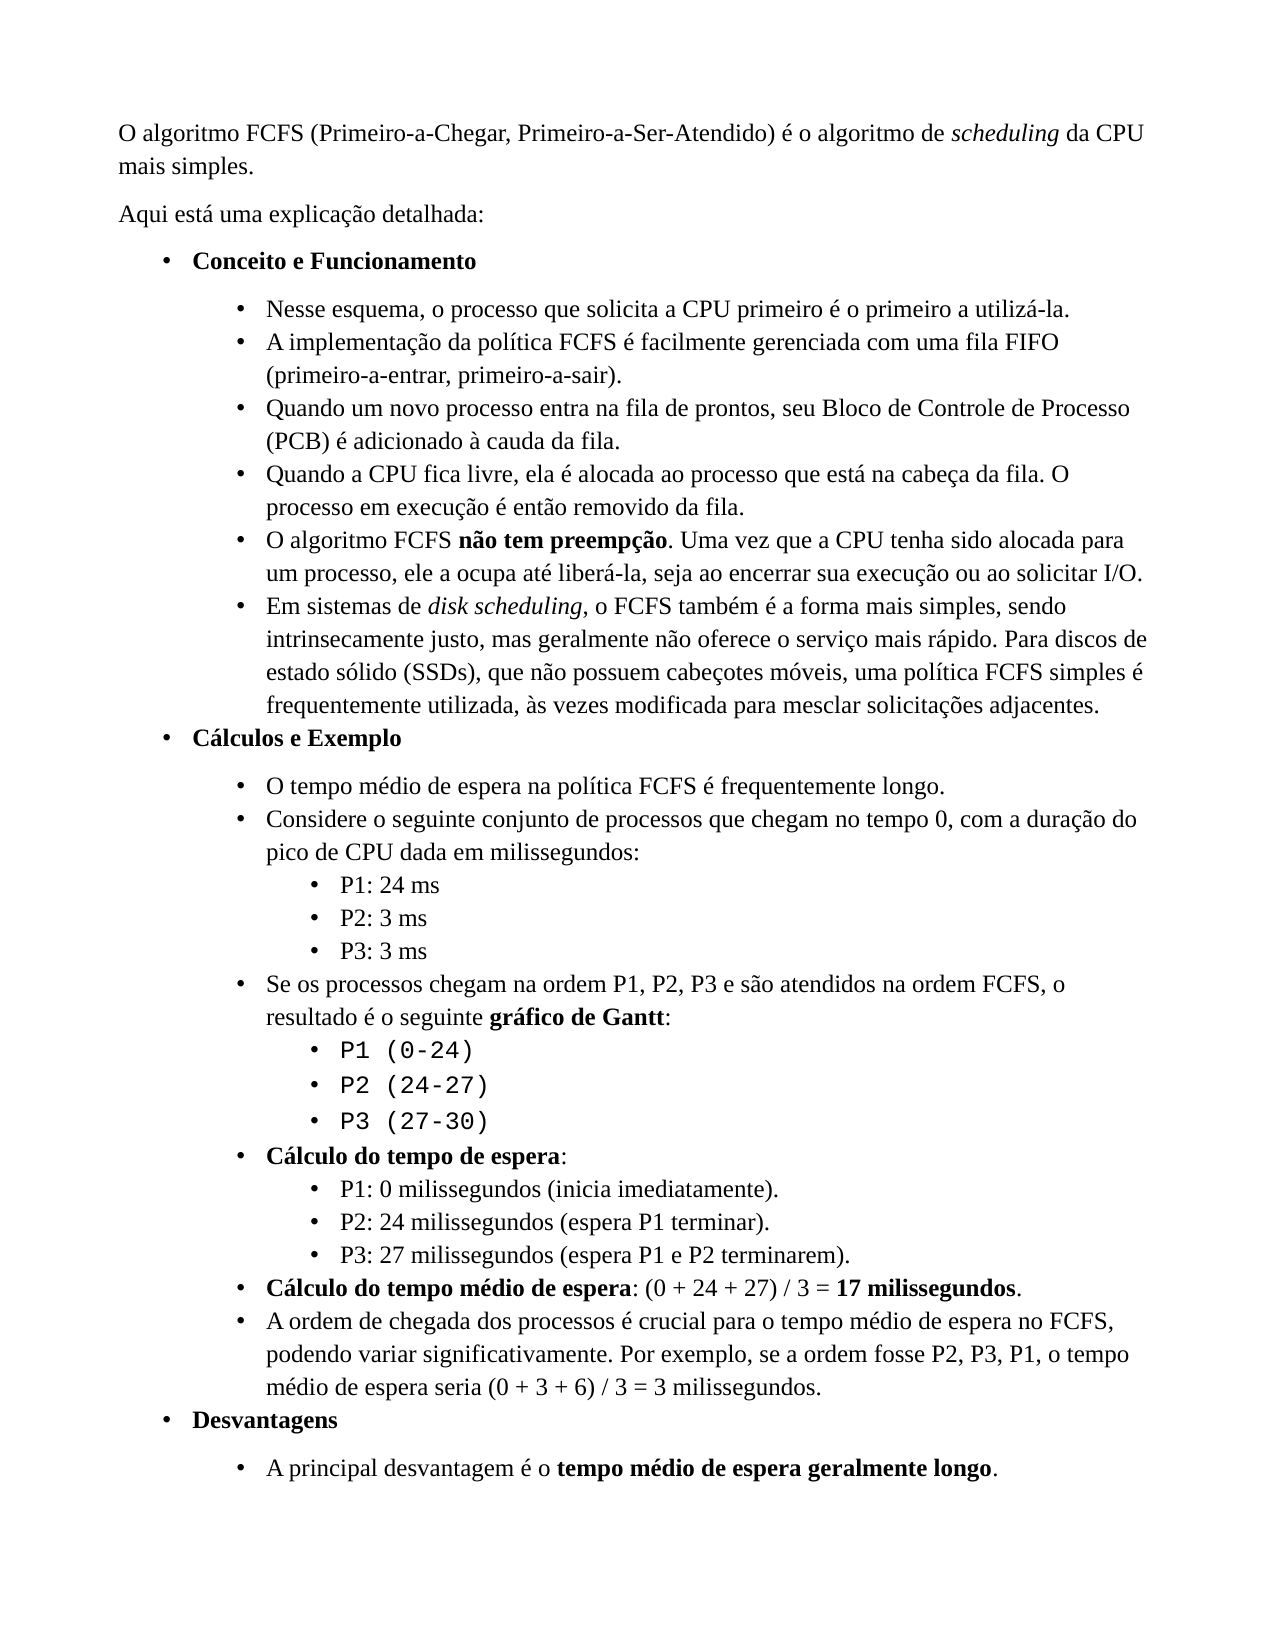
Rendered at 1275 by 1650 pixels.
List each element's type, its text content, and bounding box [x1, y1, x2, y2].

list O algoritmo FCFS não tem preempção. Uma vez que a CPU tenha sido alocada para um processo, ele a ocupa até liberá-la, seja ao encerrar sua execução ou ao solicitar I/O. [236, 525, 1157, 587]
list Cálculo do tempo médio de espera: (0 + 24 + 27) / 3 = 17 milissegundos. [236, 1273, 1157, 1302]
list Se os processos chegam na ordem P1, P2, P3 e são atendidos na ordem FCFS, o resultado é o seguinte gráfico de Gantt: [236, 969, 1157, 1031]
list Conceito e Funcionamento [162, 246, 1157, 275]
list P3 (27-30) [310, 1106, 1157, 1137]
list P2: 24 milissegundos (espera P1 terminar). [310, 1207, 1157, 1236]
list P1: 0 milissegundos (inicia imediatamente). [310, 1174, 1157, 1203]
list Cálculo do tempo de espera: [236, 1141, 1157, 1170]
list A implementação da política FCFS é facilmente gerenciada com uma fila FIFO (primeiro-a-entrar, primeiro-a-sair). [236, 327, 1157, 389]
list A ordem de chegada dos processos é crucial para o tempo médio de espera no FCFS, podendo variar significativamente. Por exemplo, se a ordem fosse P2, P3, P1, o tempo médio de espera seria (0 + 3 + 6) / 3 = 3 milissegundos. [236, 1306, 1157, 1401]
list Em sistemas de disk scheduling, o FCFS também é a forma mais simples, sendo intrinsecamente justo, mas geralmente não oferece o serviço mais rápido. Para discos de estado sólido (SSDs), que não possuem cabeçotes móveis, uma política FCFS simples é frequentemente utilizada, às vezes modificada para mesclar solicitações adjacentes. [236, 591, 1157, 719]
list Nesse esquema, o processo que solicita a CPU primeiro é o primeiro a utilizá-la. [236, 294, 1157, 323]
list P2: 3 ms [310, 903, 1157, 932]
list Cálculos e Exemplo [162, 723, 1157, 752]
list P3: 3 ms [310, 936, 1157, 965]
list P1: 24 ms [310, 870, 1157, 899]
list O tempo médio de espera na política FCFS é frequentemente longo. [236, 771, 1157, 799]
list P1 (0-24) [310, 1035, 1157, 1066]
list Quando a CPU fica livre, ela é alocada ao processo que está na cabeça da fila. O processo em execução é então removido da fila. [236, 459, 1157, 521]
text Aqui está uma explicação detalhada: [118, 199, 1157, 227]
list P2 (24-27) [310, 1070, 1157, 1101]
text O algoritmo FCFS (Primeiro-a-Chegar, Primeiro-a-Ser-Atendido) é o algoritmo de scheduling da CPU mais simples. [118, 118, 1157, 180]
list Considere o seguinte conjunto de processos que chegam no tempo 0, com a duração do pico de CPU dada em milissegundos: [236, 804, 1157, 866]
list Quando um novo processo entra na fila de prontos, seu Bloco de Controle de Processo (PCB) é adicionado à cauda da fila. [236, 393, 1157, 455]
list P3: 27 milissegundos (espera P1 e P2 terminarem). [310, 1240, 1157, 1269]
list Desvantagens [162, 1405, 1157, 1434]
list A principal desvantagem é o tempo médio de espera geralmente longo. [236, 1453, 1157, 1482]
